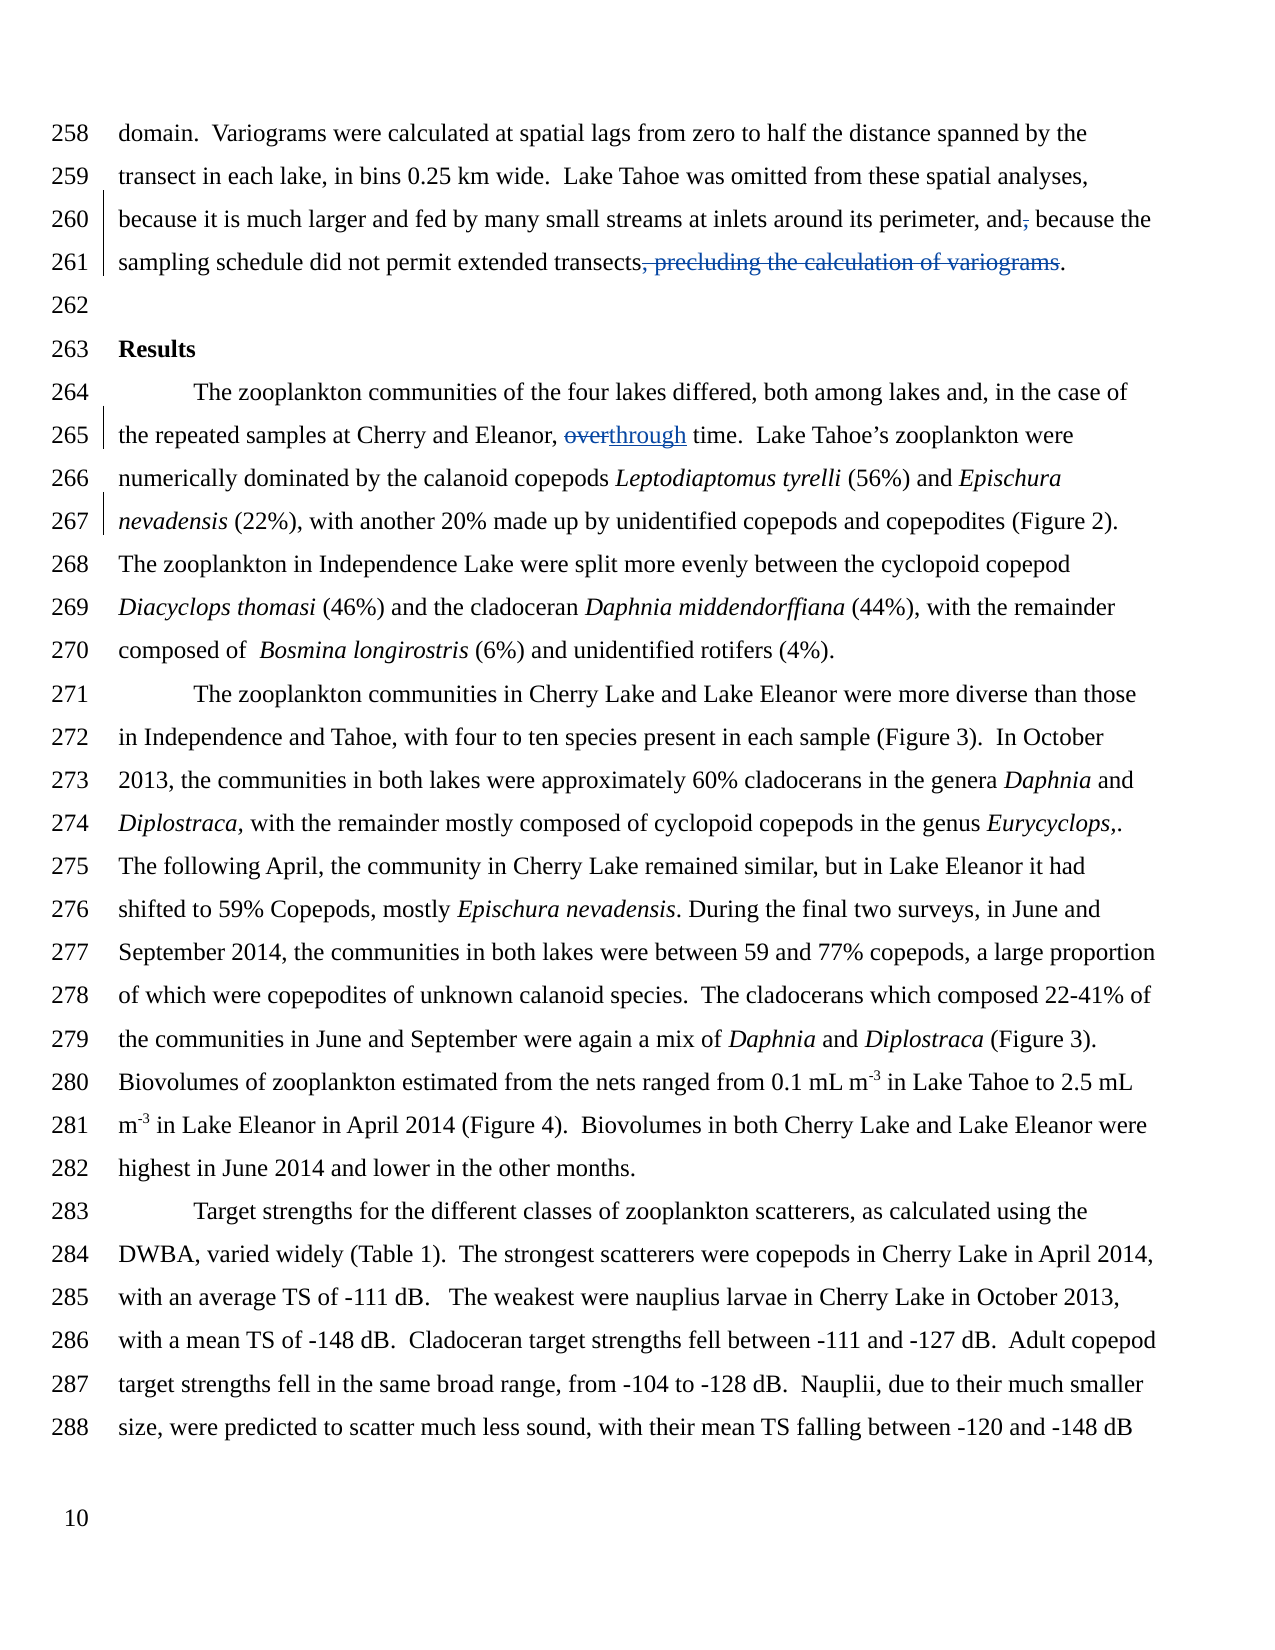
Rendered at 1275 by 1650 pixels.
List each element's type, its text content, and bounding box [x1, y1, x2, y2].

text Target strengths for the different classes of zooplankton scatterers, as calculated using the DWBA, varied widely (Table 1). The strongest scatterers were copepods in Cherry Lake in April 2014, with an average TS of -111 dB. The weakest were nauplius larvae in Cherry Lake in October 2013, with a mean TS of -148 dB. Cladoceran target strengths fell between -111 and -127 dB. Adult copepod target strengths fell in the same broad range, from -104 to -128 dB. Nauplii, due to their much smaller size, were predicted to scatter much less sound, with their mean TS falling between -120 and -148 dB [118, 1196, 1157, 1441]
text The zooplankton communities in Cherry Lake and Lake Eleanor were more diverse than those in Independence and Tahoe, with four to ten species present in each sample (Figure 3). In October 2013, the communities in both lakes were approximately 60% cladocerans in the genera Daphnia and Diplostraca, with the remainder mostly composed of cyclopoid copepods in the genus Eurycyclops,. The following April, the community in Cherry Lake remained similar, but in Lake Eleanor it had shifted to 59% Copepods, mostly Epischura nevadensis. During the final two surveys, in June and September 2014, the communities in both lakes were between 59 and 77% copepods, a large proportion of which were copepodites of unknown calanoid species. The cladocerans which composed 22-41% of the communities in June and September were again a mix of Daphnia and Diplostraca (Figure 3). Biovolumes of zooplankton estimated from the nets ranged from 0.1 mL m-3 in Lake Tahoe to 2.5 mL m-3 in Lake Eleanor in April 2014 (Figure 4). Biovolumes in both Cherry Lake and Lake Eleanor were highest in June 2014 and lower in the other months. [118, 679, 1157, 1182]
text Vertical profiles of fish and zooplankton density were constructed for each lake and date by averaging values horizontally within each depth bin. We also investigated horizontal spatial trends and patchiness of zooplankton by averaging their densities vertically through the water column. The densities in this horizontal dataset were log10-transformed and regressed on their distance from the shoreline and from each lake's main stream inlet. This was done to test whether there were any spatial trends in the density of zooplankton. Spatial autocorrelation was assessed by calculating empirical variograms for the residuals of each regression. Two key features of a variogram are its sill and range. The sill is the variogram’s maximum value, indicating the expected absolute differences between biomass densities at widely separated locations. The range is the spatial lag at which the variogram reaches its sill, and characterizes the decorrelation distance. Because we calculated the variograms for log10-transformed units, they imply multiplicative differences (×/÷) in zooplankton density in the linear domain. Variograms were calculated at spatial lags from zero to half the distance spanned by the transect in each lake, in bins 0.25 km wide. Lake Tahoe was omitted from these spatial analyses, because it is much larger and fed by many small streams at inlets around its perimeter, and because the sampling schedule did not permit extended transects. [118, 118, 1157, 276]
text Results [118, 334, 1157, 362]
text The zooplankton communities of the four lakes differed, both among lakes and, in the case of the repeated samples at Cherry and Eleanor, through time. Lake Tahoe’s zooplankton were numerically dominated by the calanoid copepods Leptodiaptomus tyrelli (56%) and Epischura nevadensis (22%), with another 20% made up by unidentified copepods and copepodites (Figure 2). The zooplankton in Independence Lake were split more evenly between the cyclopoid copepod Diacyclops thomasi (46%) and the cladoceran Daphnia middendorffiana (44%), with the remainder composed of Bosmina longirostris (6%) and unidentified rotifers (4%). [118, 377, 1157, 664]
